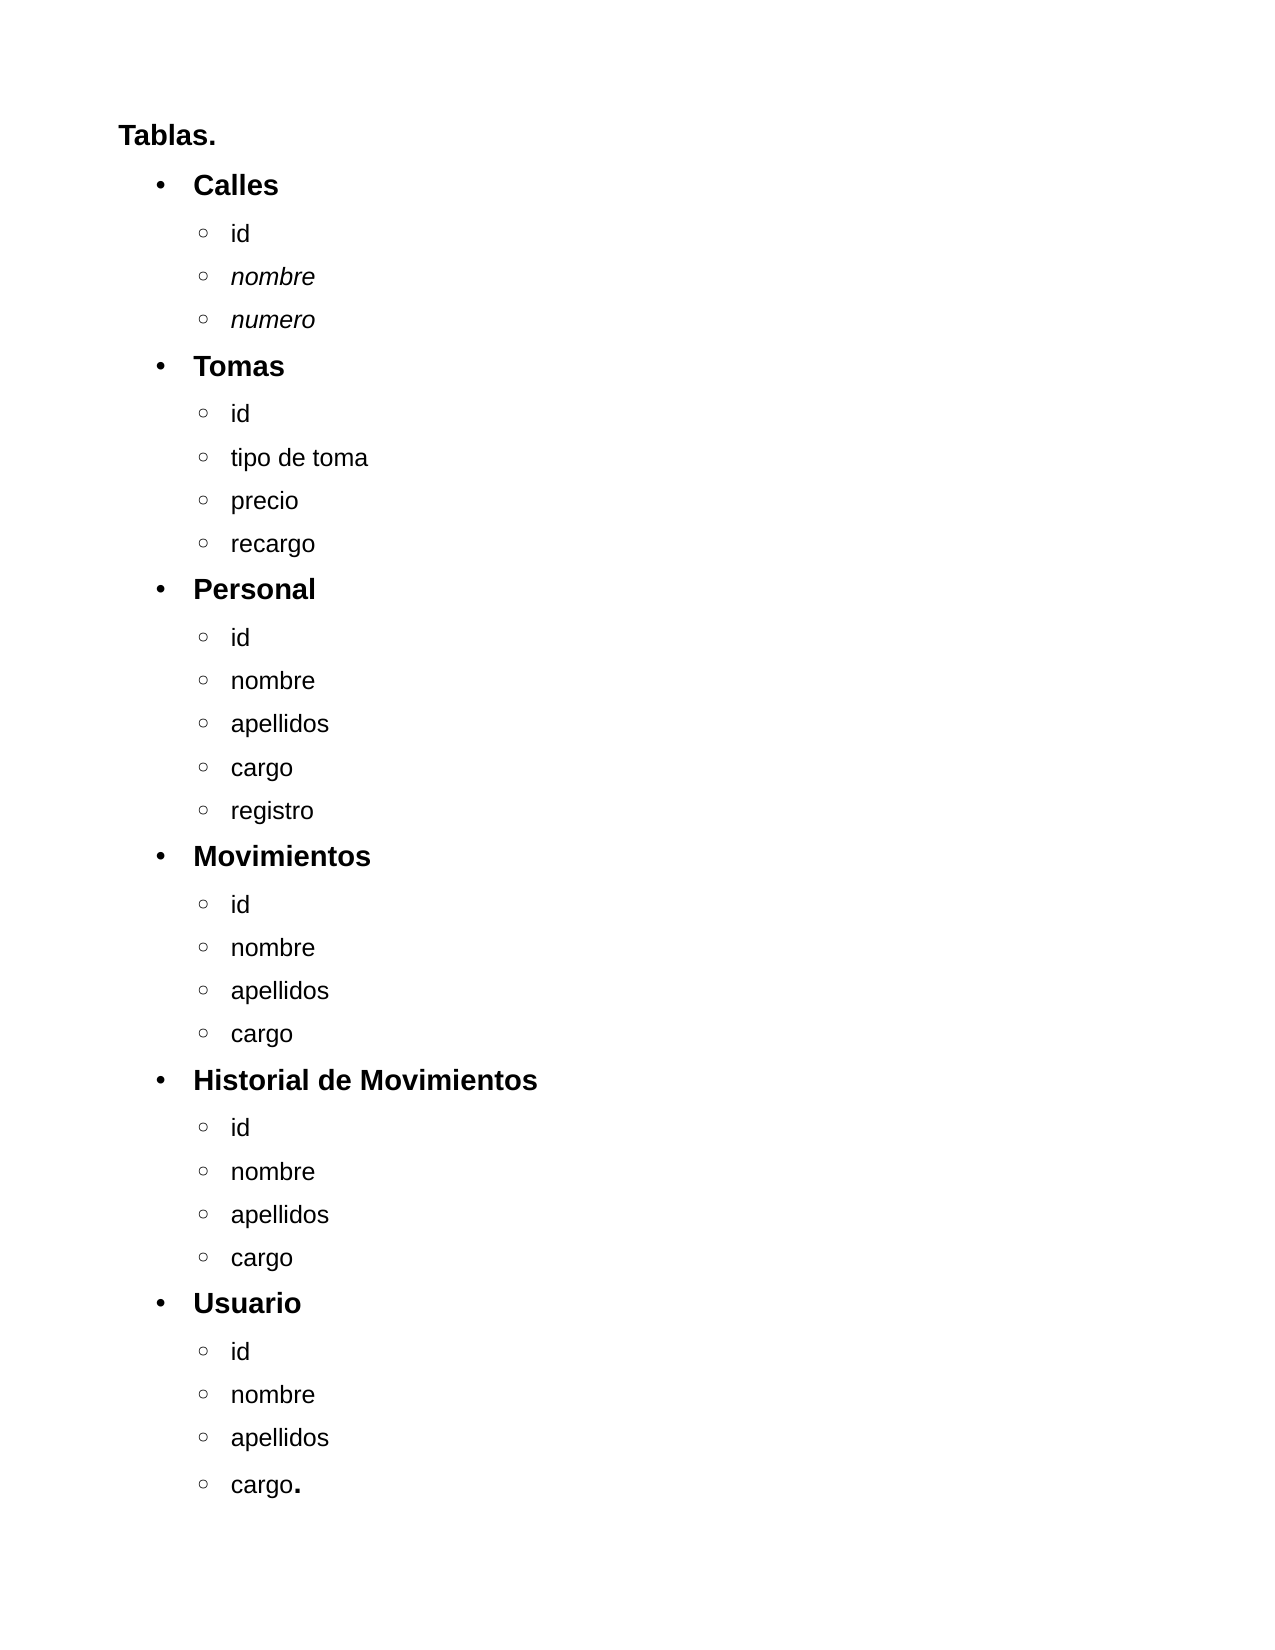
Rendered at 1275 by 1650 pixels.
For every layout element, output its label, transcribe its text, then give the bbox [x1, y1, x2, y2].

list id [193, 1113, 1157, 1142]
list recargo [193, 529, 1157, 558]
list registro [193, 796, 1157, 825]
list Usuario [156, 1286, 1157, 1320]
list nombre [193, 933, 1157, 962]
list Historial de Movimientos [156, 1063, 1157, 1096]
list tipo de toma [193, 443, 1157, 471]
list Personal [156, 572, 1157, 606]
list cargo [193, 1019, 1157, 1048]
list nombre [193, 262, 1157, 291]
text Tablas. [118, 118, 1157, 152]
list precio [193, 486, 1157, 515]
list Calles [156, 168, 1157, 202]
list Tomas [156, 349, 1157, 382]
list apellidos [193, 1200, 1157, 1228]
list id [193, 219, 1157, 248]
list id [193, 1337, 1157, 1366]
list nombre [193, 666, 1157, 695]
list numero [193, 306, 1157, 334]
list id [193, 890, 1157, 918]
list nombre [193, 1156, 1157, 1185]
list cargo [193, 753, 1157, 781]
list id [193, 623, 1157, 652]
list cargo. [193, 1466, 1157, 1500]
list cargo [193, 1243, 1157, 1272]
list id [193, 399, 1157, 428]
list apellidos [193, 1423, 1157, 1452]
list Movimientos [156, 839, 1157, 873]
list apellidos [193, 709, 1157, 738]
list apellidos [193, 976, 1157, 1005]
list nombre [193, 1380, 1157, 1409]
